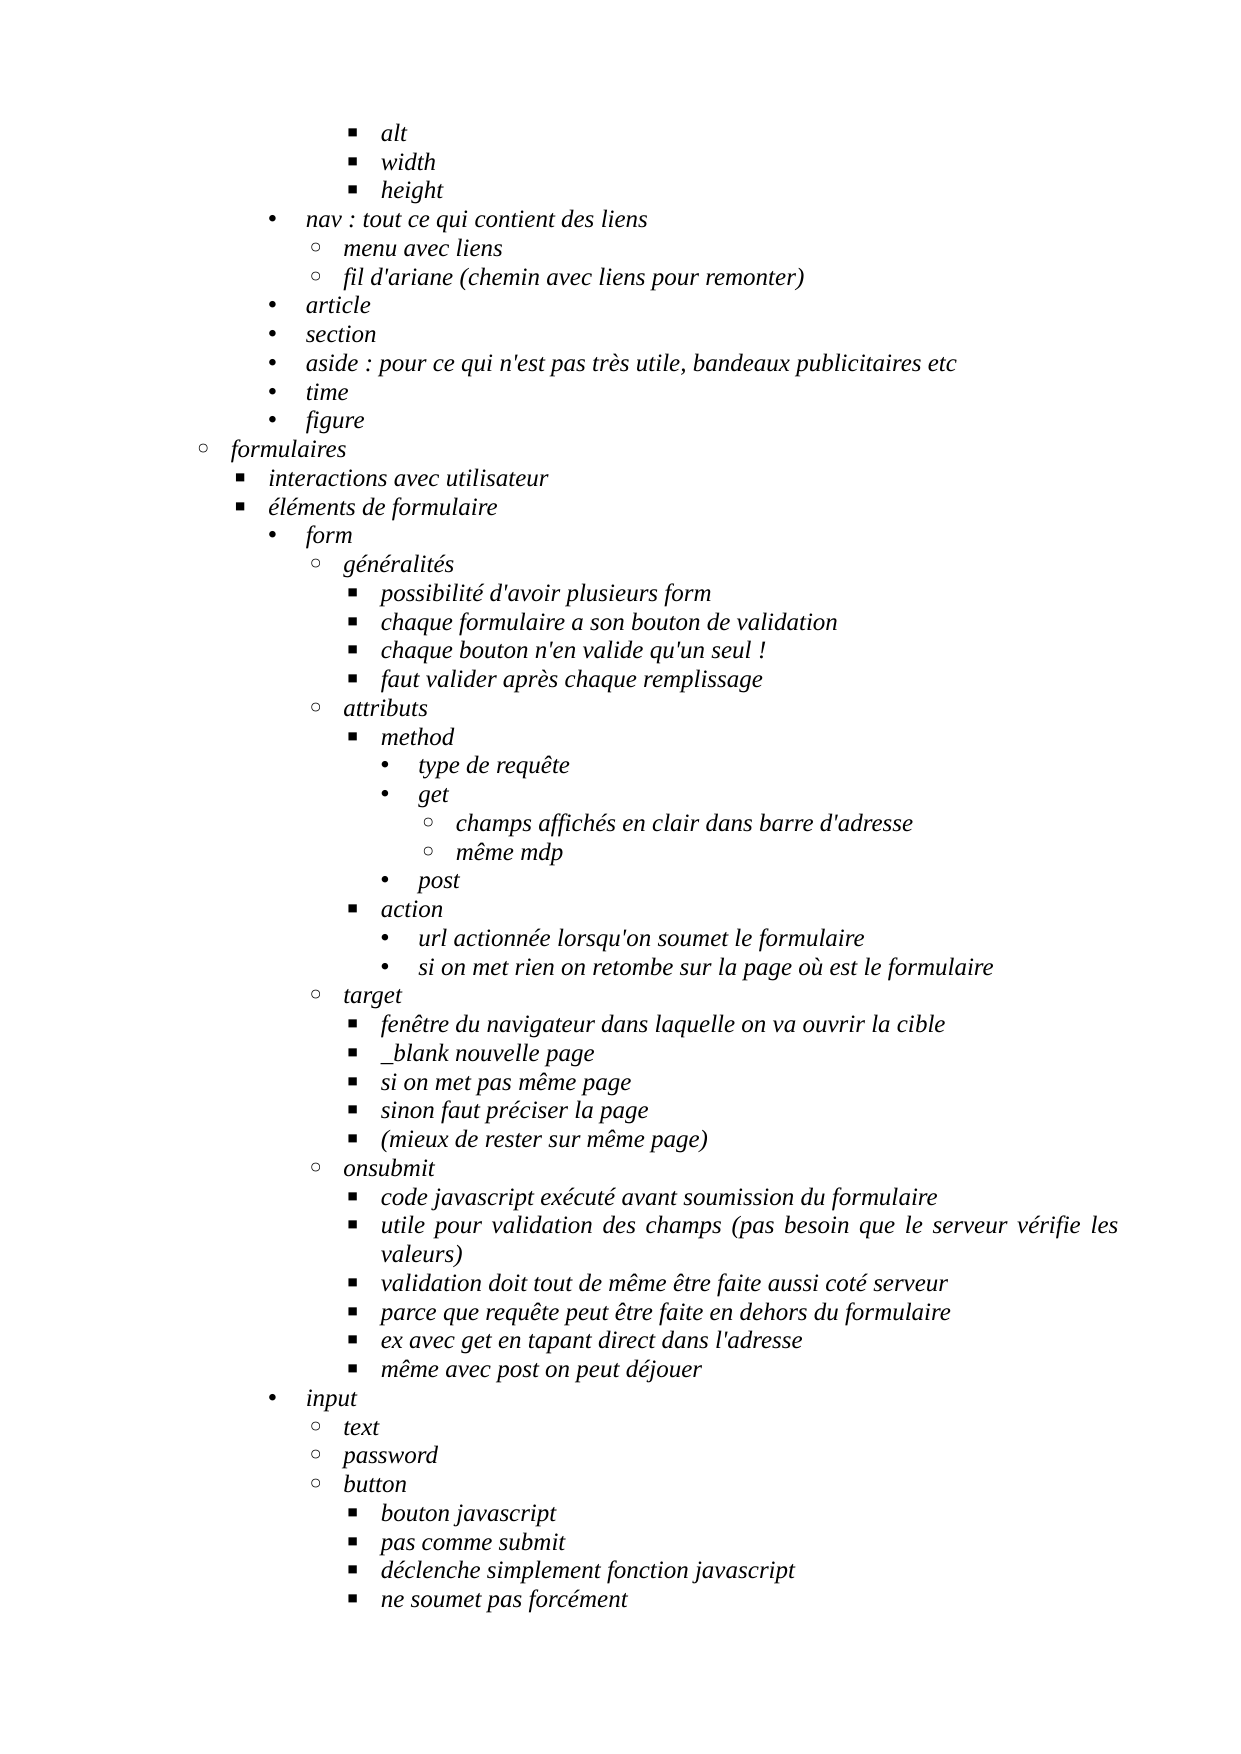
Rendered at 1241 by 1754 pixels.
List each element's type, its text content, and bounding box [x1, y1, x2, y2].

list onsubmit [306, 1153, 1122, 1182]
list nav : tout ce qui contient des liens [268, 204, 1122, 233]
list figure [268, 406, 1122, 434]
list même mdp [418, 837, 1122, 866]
list fenêtre du navigateur dans laquelle on va ouvrir la cible [343, 1009, 1122, 1038]
list si on met rien on retombe sur la page où est le formulaire [381, 952, 1122, 981]
list width [343, 147, 1122, 176]
list faut valider après chaque remplissage [343, 664, 1122, 693]
list (mieux de rester sur même page) [343, 1124, 1122, 1153]
list get [381, 779, 1122, 808]
list ne soumet pas forcément [343, 1584, 1122, 1613]
list sinon faut préciser la page [343, 1096, 1122, 1124]
list action [343, 894, 1122, 923]
list _blank nouvelle page [343, 1038, 1122, 1067]
list url actionnée lorsqu'on soumet le formulaire [381, 923, 1122, 952]
list parce que requête peut être faite en dehors du formulaire [343, 1297, 1122, 1326]
list possibilité d'avoir plusieurs form [343, 578, 1122, 607]
list champs affichés en clair dans barre d'adresse [418, 808, 1122, 837]
list article [268, 291, 1122, 319]
list height [343, 176, 1122, 204]
list password [306, 1441, 1122, 1469]
list input [268, 1383, 1122, 1412]
list chaque bouton n'en valide qu'un seul ! [343, 636, 1122, 664]
list button [306, 1469, 1122, 1498]
list généralités [306, 549, 1122, 578]
list aside : pour ce qui n'est pas très utile, bandeaux publicitaires etc [268, 348, 1122, 377]
list chaque formulaire a son bouton de validation [343, 607, 1122, 636]
list alt [343, 118, 1122, 147]
list même avec post on peut déjouer [343, 1354, 1122, 1383]
list method [343, 722, 1122, 751]
list post [381, 866, 1122, 894]
list time [268, 377, 1122, 406]
list si on met pas même page [343, 1067, 1122, 1096]
list section [268, 319, 1122, 348]
list attributs [306, 693, 1122, 722]
list menu avec liens [306, 233, 1122, 262]
list déclenche simplement fonction javascript [343, 1556, 1122, 1584]
list interactions avec utilisateur [231, 463, 1122, 492]
list code javascript exécuté avant soumission du formulaire [343, 1182, 1122, 1211]
list target [306, 981, 1122, 1009]
list fil d'ariane (chemin avec liens pour remonter) [306, 262, 1122, 291]
list utile pour validation des champs (pas besoin que le serveur vérifie les valeurs) [343, 1211, 1122, 1268]
list form [268, 521, 1122, 549]
list pas comme submit [343, 1527, 1122, 1556]
list validation doit tout de même être faite aussi coté serveur [343, 1268, 1122, 1297]
list text [306, 1412, 1122, 1441]
list éléments de formulaire [231, 492, 1122, 521]
list ex avec get en tapant direct dans l'adresse [343, 1326, 1122, 1354]
list bouton javascript [343, 1498, 1122, 1527]
list formulaires [193, 434, 1122, 463]
list type de requête [381, 751, 1122, 779]
